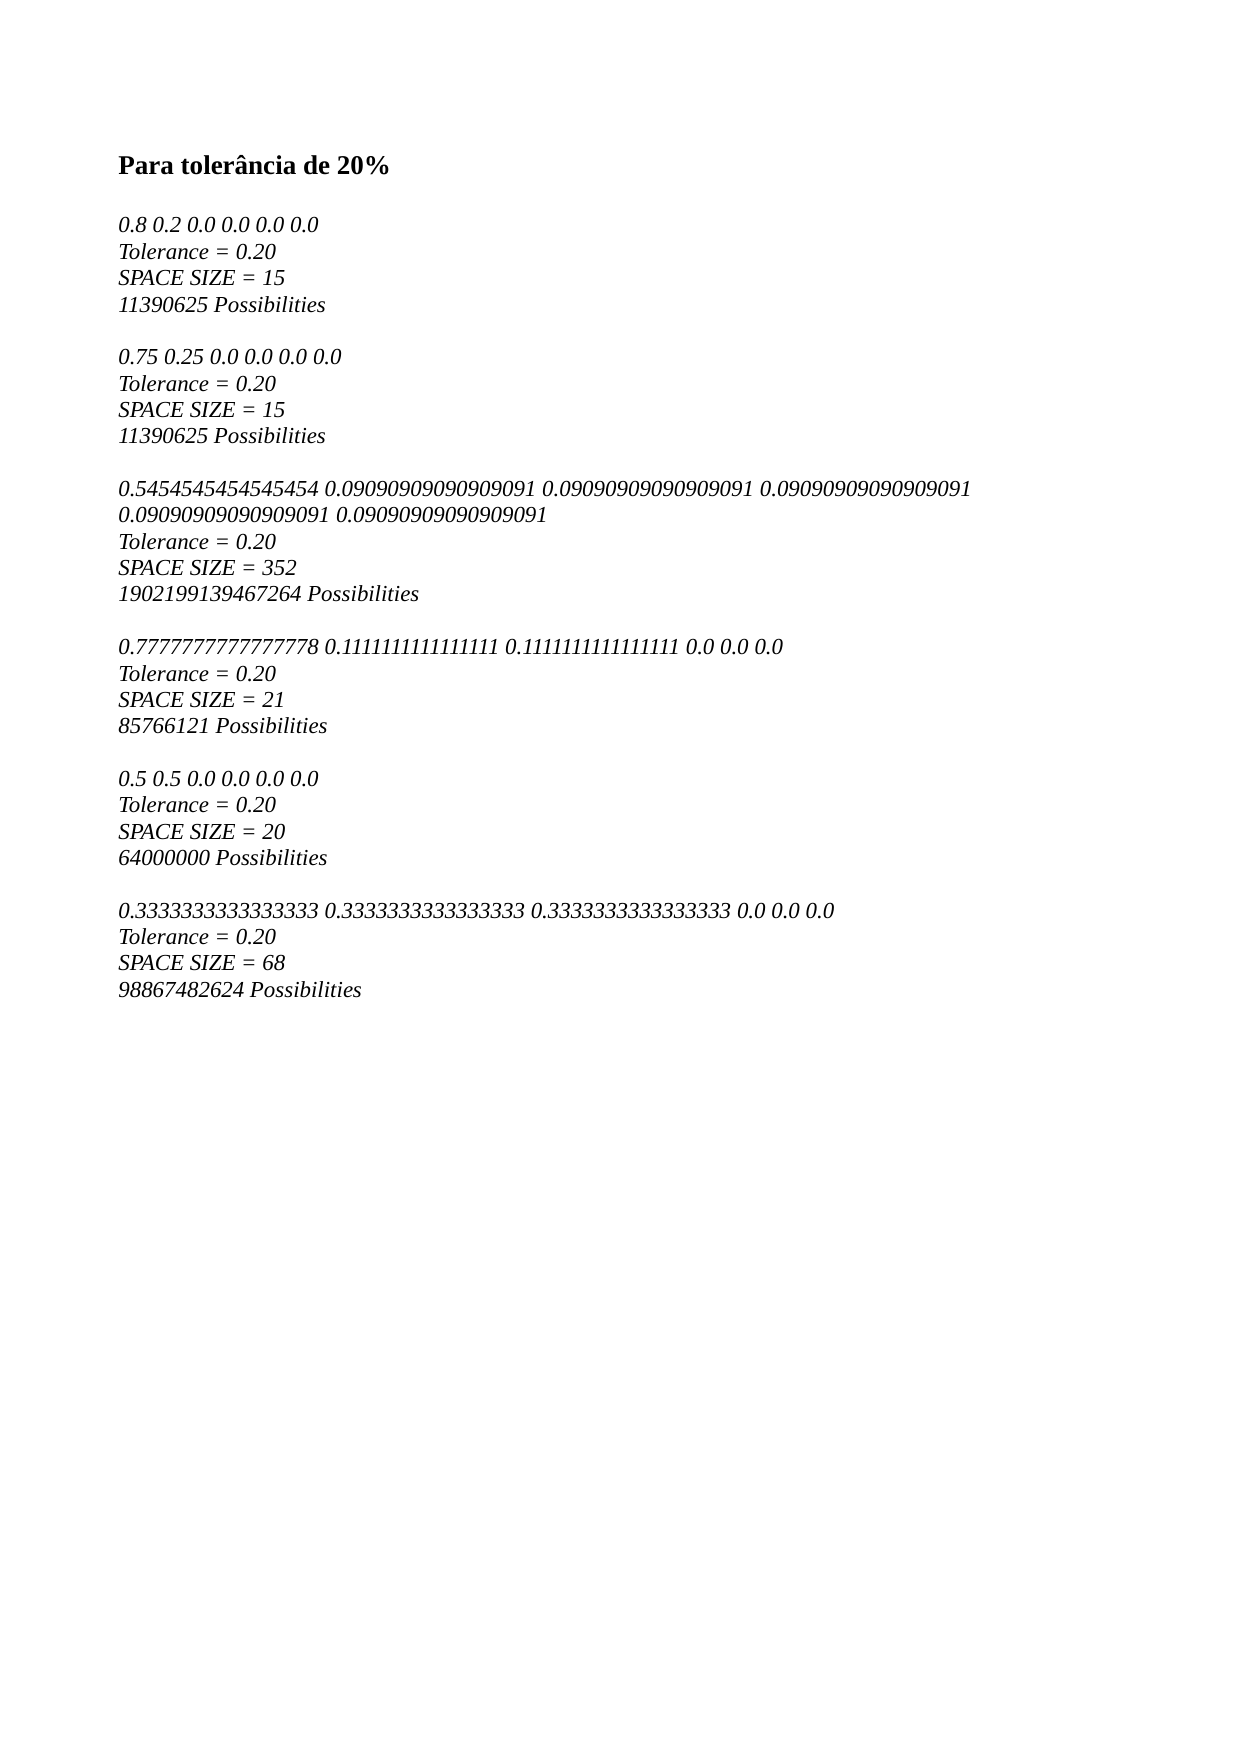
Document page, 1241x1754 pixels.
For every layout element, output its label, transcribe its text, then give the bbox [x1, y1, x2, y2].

text Para tolerância de 20% [118, 149, 1122, 180]
text SPACE SIZE = 15 [118, 396, 1122, 422]
text 98867482624 Possibilities [118, 976, 1122, 1002]
text 0.5 0.5 0.0 0.0 0.0 0.0 [118, 765, 1122, 791]
text SPACE SIZE = 15 [118, 264, 1122, 291]
text SPACE SIZE = 21 [118, 686, 1122, 712]
text SPACE SIZE = 352 [118, 554, 1122, 581]
text Tolerance = 0.20 [118, 923, 1122, 949]
text 11390625 Possibilities [118, 291, 1122, 317]
text 64000000 Possibilities [118, 844, 1122, 870]
text SPACE SIZE = 20 [118, 818, 1122, 844]
text 0.7777777777777778 0.1111111111111111 0.1111111111111111 0.0 0.0 0.0 [118, 633, 1122, 659]
text SPACE SIZE = 68 [118, 949, 1122, 976]
text Tolerance = 0.20 [118, 791, 1122, 818]
text Tolerance = 0.20 [118, 659, 1122, 686]
text 11390625 Possibilities [118, 422, 1122, 449]
text Tolerance = 0.20 [118, 370, 1122, 396]
text 0.75 0.25 0.0 0.0 0.0 0.0 [118, 343, 1122, 370]
text 0.8 0.2 0.0 0.0 0.0 0.0 [118, 212, 1122, 238]
text 85766121 Possibilities [118, 712, 1122, 739]
text 0.3333333333333333 0.3333333333333333 0.3333333333333333 0.0 0.0 0.0 [118, 897, 1122, 923]
text Tolerance = 0.20 [118, 528, 1122, 554]
text 0.5454545454545454 0.09090909090909091 0.09090909090909091 0.09090909090909091 0.09090909090909091 0.09090909090909091 [118, 475, 1122, 528]
text Tolerance = 0.20 [118, 238, 1122, 264]
text 1902199139467264 Possibilities [118, 581, 1122, 607]
